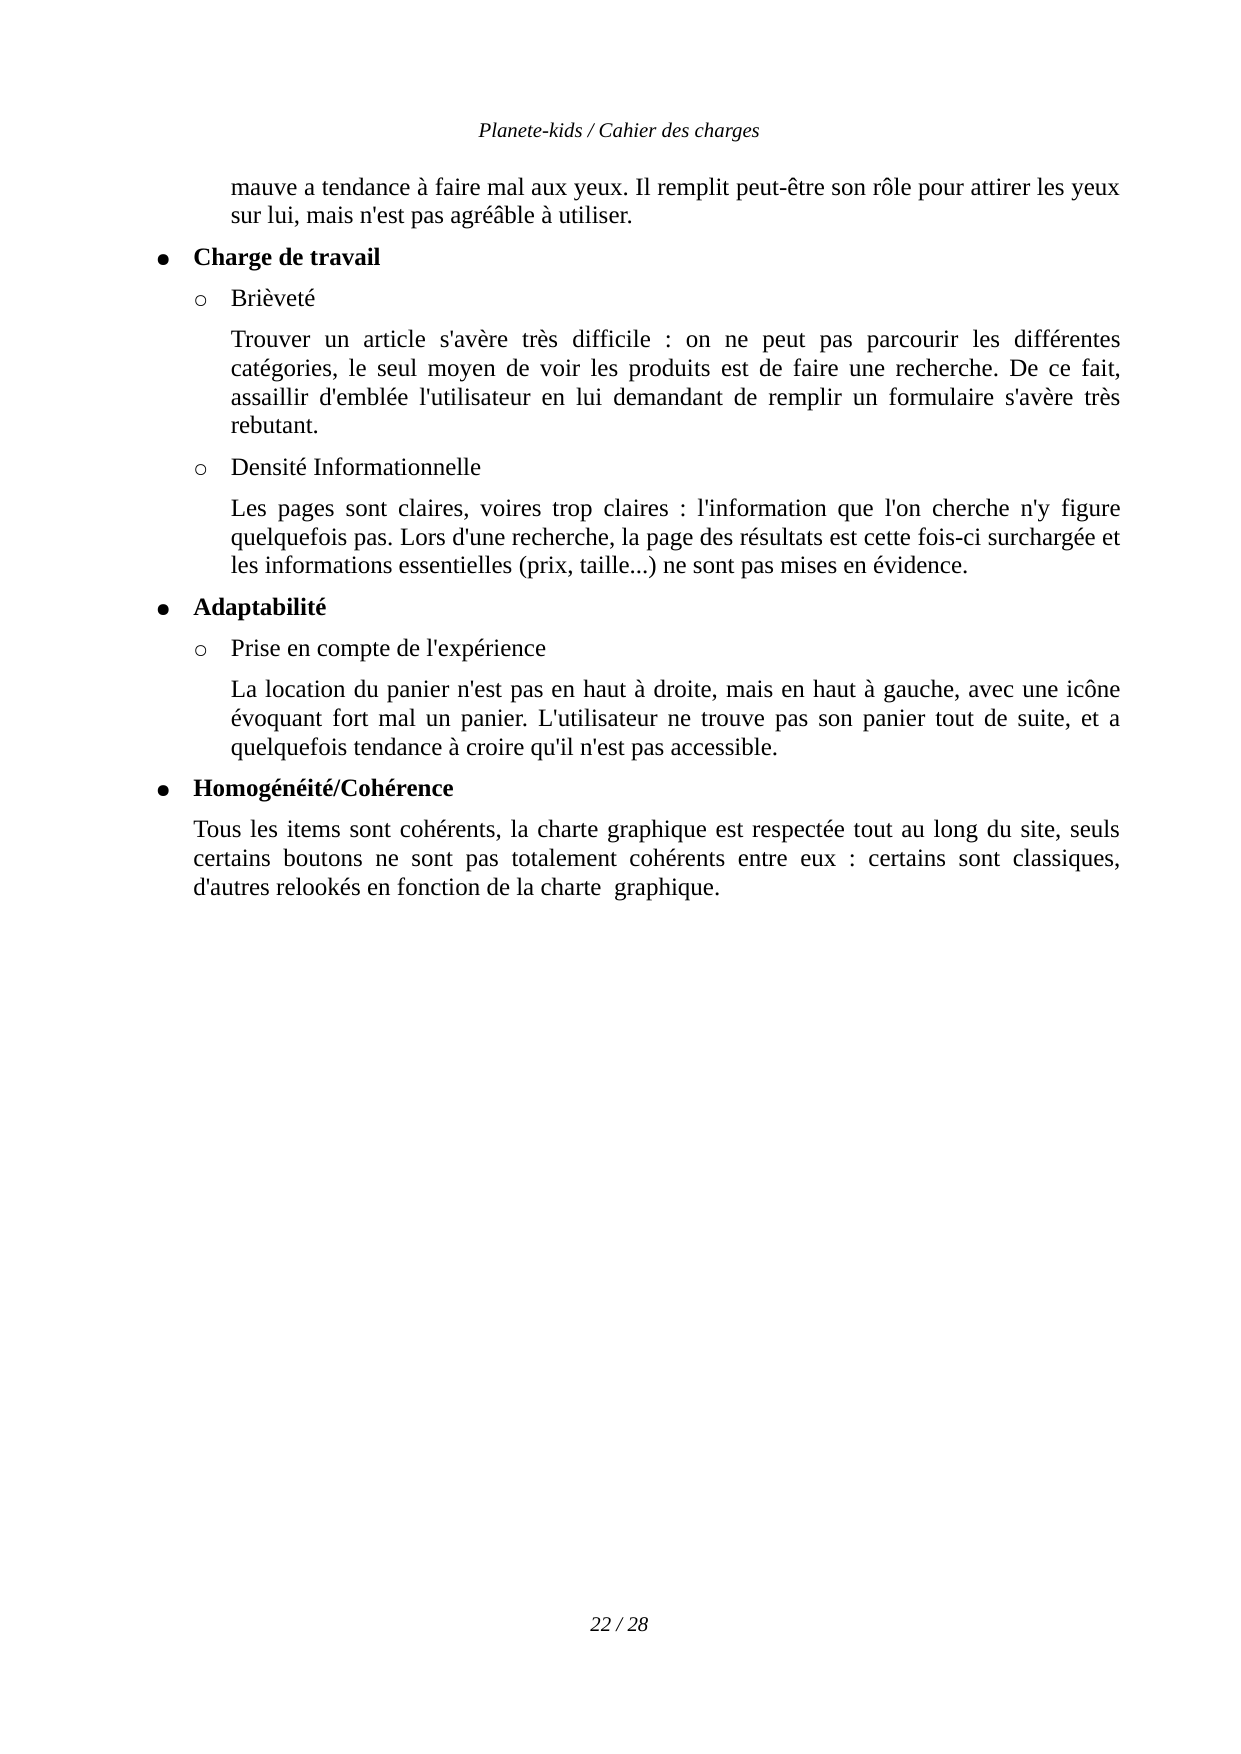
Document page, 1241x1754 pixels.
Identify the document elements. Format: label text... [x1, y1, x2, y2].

list Densité Informationnelle [193, 452, 1122, 480]
list Homogénéité/Cohérence [156, 773, 1122, 802]
list Brièveté [193, 283, 1122, 312]
list Trouver un article s'avère très difficile : on ne peut pas parcourir les différentes catégories, le seul moyen de voir les produits est de faire une recherche. De ce fait, assaillir d'emblée l'utilisateur en lui demandant de remplir un formulaire s'avère très rebutant. [193, 324, 1122, 439]
list mauve a tendance à faire mal aux yeux. Il remplit peut-être son rôle pour attirer les yeux sur lui, mais n'est pas agréâble à utiliser. [193, 172, 1122, 229]
list Prise en compte de l'expérience [193, 633, 1122, 662]
list La location du panier n'est pas en haut à droite, mais en haut à gauche, avec une icône évoquant fort mal un panier. L'utilisateur ne trouve pas son panier tout de suite, et a quelquefois tendance à croire qu'il n'est pas accessible. [193, 674, 1122, 760]
list Les pages sont claires, voires trop claires : l'information que l'on cherche n'y figure quelquefois pas. Lors d'une recherche, la page des résultats est cette fois-ci surchargée et les informations essentielles (prix, taille...) ne sont pas mises en évidence. [193, 493, 1122, 579]
list Charge de travail [156, 242, 1122, 270]
list Tous les items sont cohérents, la charte graphique est respectée tout au long du site, seuls certains boutons ne sont pas totalement cohérents entre eux : certains sont classiques, d'autres relookés en fonction de la charte graphique. [156, 814, 1122, 900]
list Adaptabilité [156, 592, 1122, 620]
